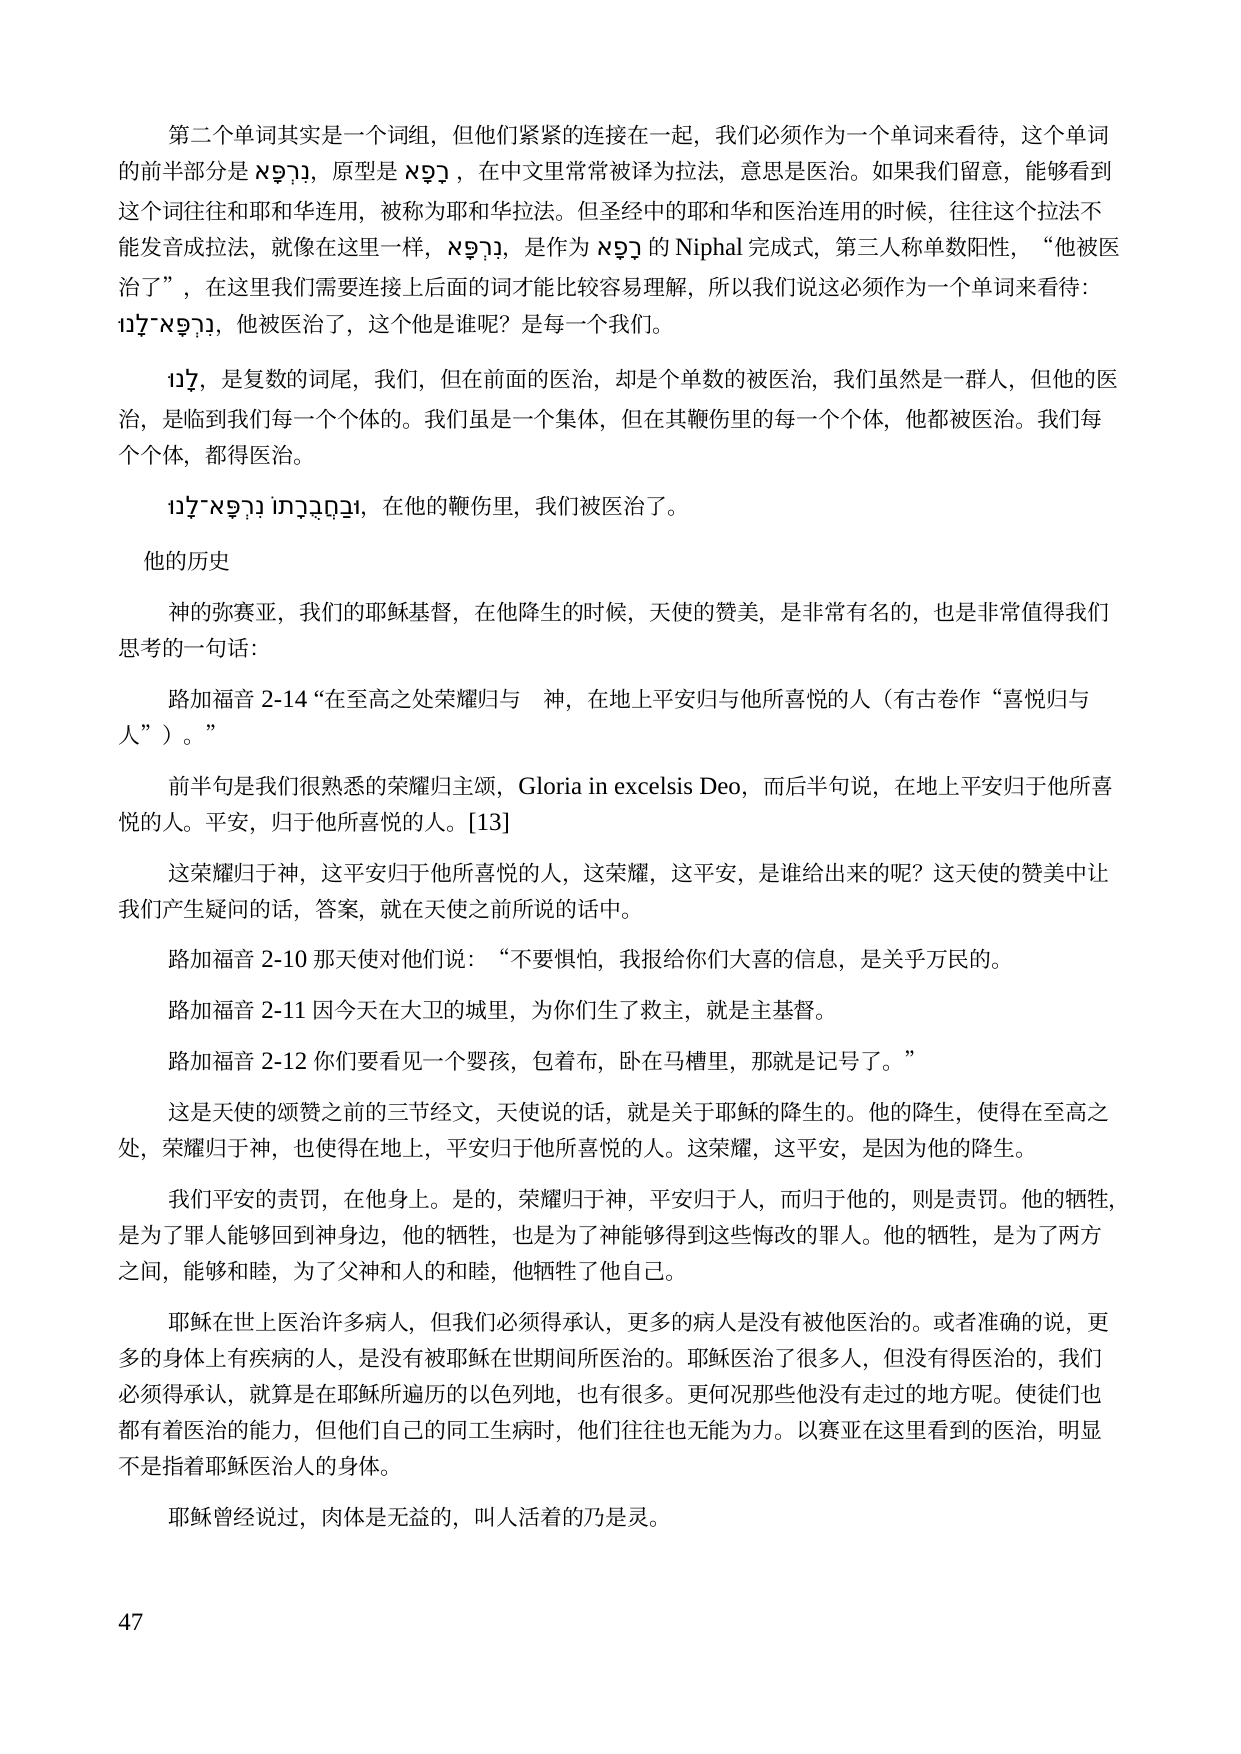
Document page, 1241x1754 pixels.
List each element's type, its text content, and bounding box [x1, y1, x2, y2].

text 第二个单词其实是一个词组，但他们紧紧的连接在一起，我们必须作为一个单词来看待，这个单词的前半部分是נִרְפָּא，原型是 רָפָא ，在中文里常常被译为拉法，意思是医治。如果我们留意，能够看到这个词往往和耶和华连用，被称为耶和华拉法。但圣经中的耶和华和医治连用的时候，往往这个拉法不能发音成拉法，就像在这里一样，נִרְפָּא，是作为 רָפָא 的Niphal完成式，第三人称单数阳性，“他被医治了”，在这里我们需要连接上后面的词才能比较容易理解，所以我们说这必须作为一个单词来看待：נִרְפָּא־לָנוּ，他被医治了，这个他是谁呢？是每一个我们。 [118, 118, 1122, 342]
text 路加福音 2-14 “在至高之处荣耀归与 神，在地上平安归与他所喜悦的人（有古卷作“喜悦归与人”）。” [118, 682, 1122, 750]
text 路加福音 2-10 那天使对他们说：“不要惧怕，我报给你们大喜的信息，是关乎万民的。 [118, 943, 1122, 974]
text 我们平安的责罚，在他身上。是的，荣耀归于神，平安归于人，而归于他的，则是责罚。他的牺牲，是为了罪人能够回到神身边，他的牺牲，也是为了神能够得到这些悔改的罪人。他的牺牲，是为了两方之间，能够和睦，为了父神和人的和睦，他牺牲了他自己。 [118, 1182, 1122, 1286]
text 他的历史 [118, 544, 1122, 576]
text 路加福音 2-11 因今天在大卫的城里，为你们生了救主，就是主基督。 [118, 993, 1122, 1025]
text 耶稣曾经说过，肉体是无益的，叫人活着的乃是灵。 [118, 1500, 1122, 1532]
text 这是天使的颂赞之前的三节经文，天使说的话，就是关于耶稣的降生的。他的降生，使得在至高之处，荣耀归于神，也使得在地上，平安归于他所喜悦的人。这荣耀，这平安，是因为他的降生。 [118, 1095, 1122, 1162]
text לָנוּ，是复数的词尾，我们，但在前面的医治，却是个单数的被医治，我们虽然是一群人，但他的医治，是临到我们每一个个体的。我们虽是一个集体，但在其鞭伤里的每一个个体，他都被医治。我们每个个体，都得医治。 [118, 362, 1122, 470]
text 耶稣在世上医治许多病人，但我们必须得承认，更多的病人是没有被他医治的。或者准确的说，更多的身体上有疾病的人，是没有被耶稣在世期间所医治的。耶稣医治了很多人，但没有得医治的，我们必须得承认，就算是在耶稣所遍历的以色列地，也有很多。更何况那些他没有走过的地方呢。使徒们也都有着医治的能力，但他们自己的同工生病时，他们往往也无能为力。以赛亚在这里看到的医治，明显不是指着耶稣医治人的身体。 [118, 1305, 1122, 1481]
text וּבַחֲבֻרָתוֹ נִרְפָּא־לָנוּ，在他的鞭伤里，我们被医治了。 [118, 489, 1122, 524]
text 路加福音 2-12 你们要看见一个婴孩，包着布，卧在马槽里，那就是记号了。” [118, 1044, 1122, 1076]
text 神的弥赛亚，我们的耶稣基督，在他降生的时候，天使的赞美，是非常有名的，也是非常值得我们思考的一句话： [118, 595, 1122, 663]
text 前半句是我们很熟悉的荣耀归主颂，Gloria in excelsis Deo，而后半句说，在地上平安归于他所喜悦的人。平安，归于他所喜悦的人。[13] [118, 769, 1122, 837]
text 这荣耀归于神，这平安归于他所喜悦的人，这荣耀，这平安，是谁给出来的呢？这天使的赞美中让我们产生疑问的话，答案，就在天使之前所说的话中。 [118, 856, 1122, 923]
